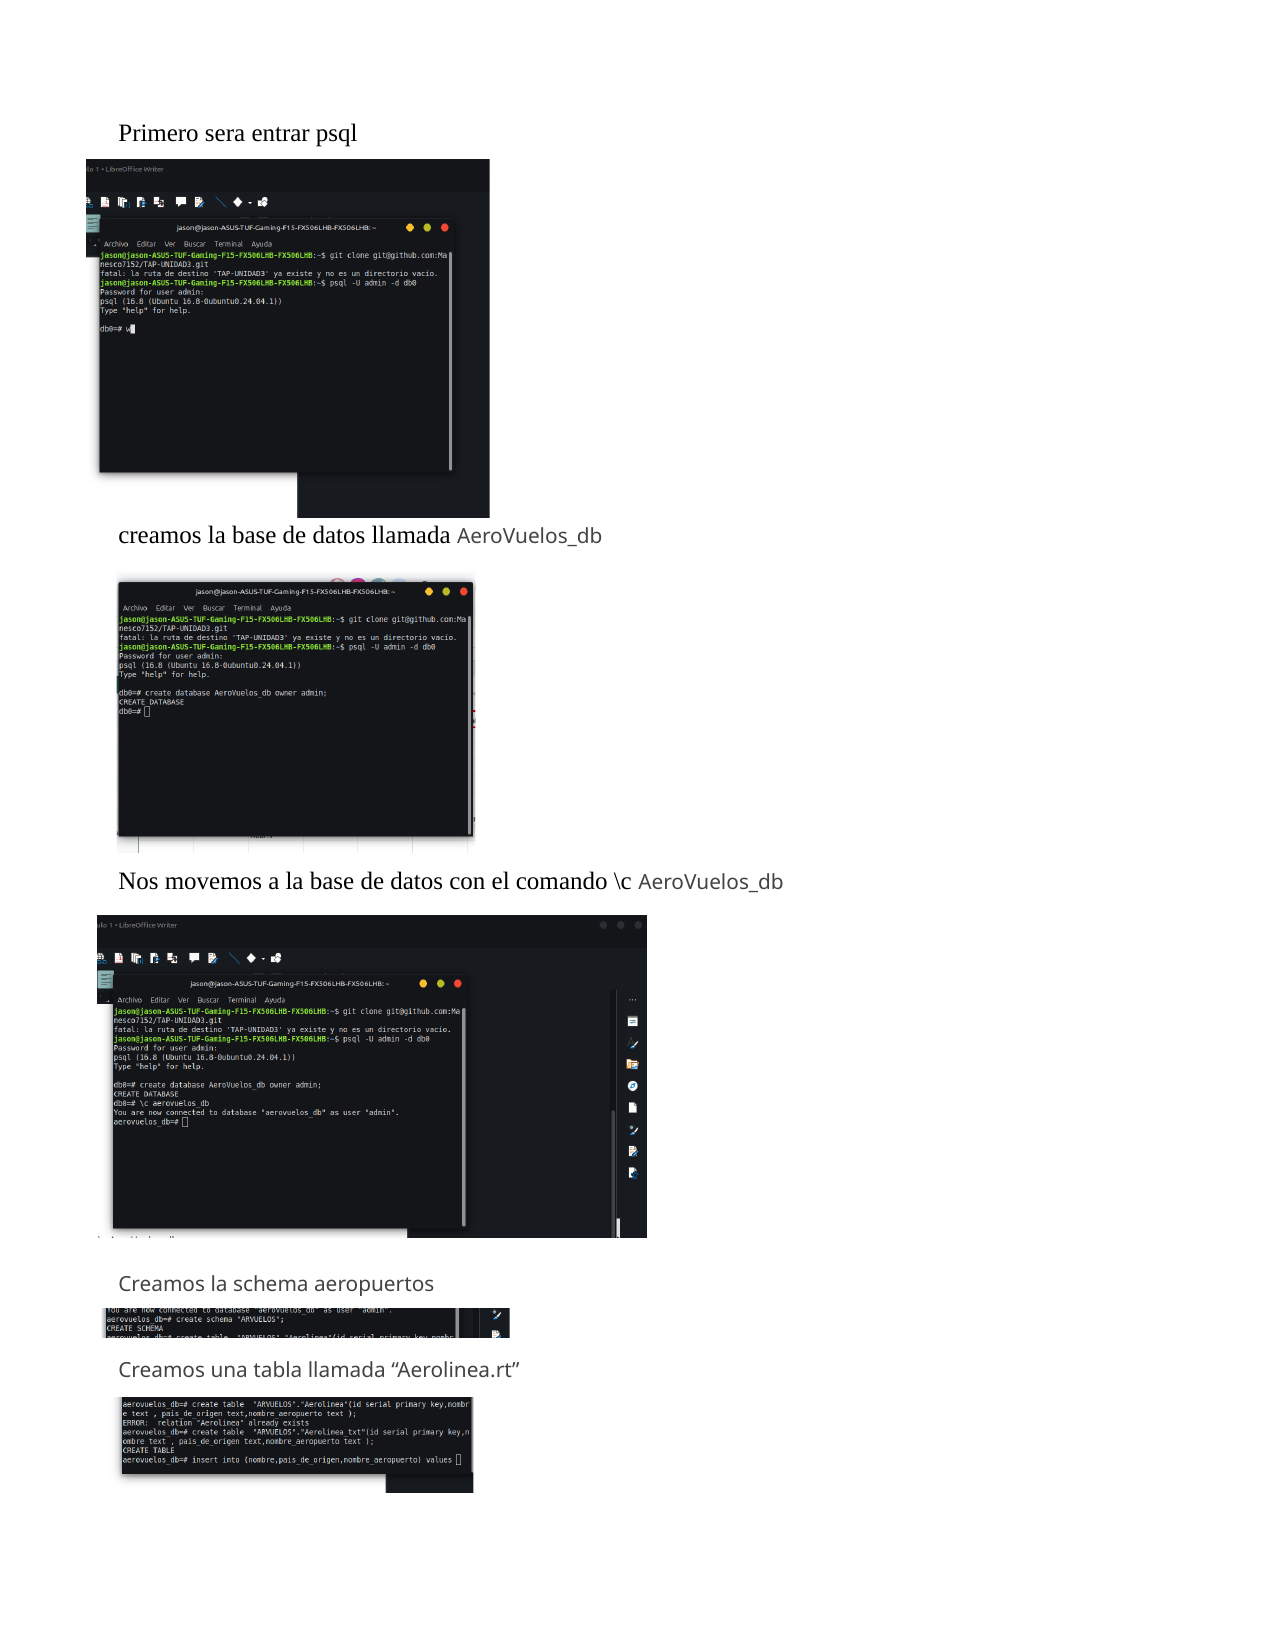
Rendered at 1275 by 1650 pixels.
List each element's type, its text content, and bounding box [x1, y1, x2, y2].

picture [327, 159, 490, 518]
picture [425, 1409, 474, 1493]
text Primero sera entrar psql [118, 118, 1157, 147]
picture [317, 572, 476, 853]
text Creamos la schema aeropuertos [118, 1269, 1157, 1298]
text Creamos una tabla llamada “Aerolinea.rt” [118, 1356, 1157, 1384]
text Nos movemos a la base de datos con el comando \c AeroVuelos_db [118, 866, 1157, 896]
text creamos la base de datos llamada AeroVuelos_db [118, 521, 1157, 550]
